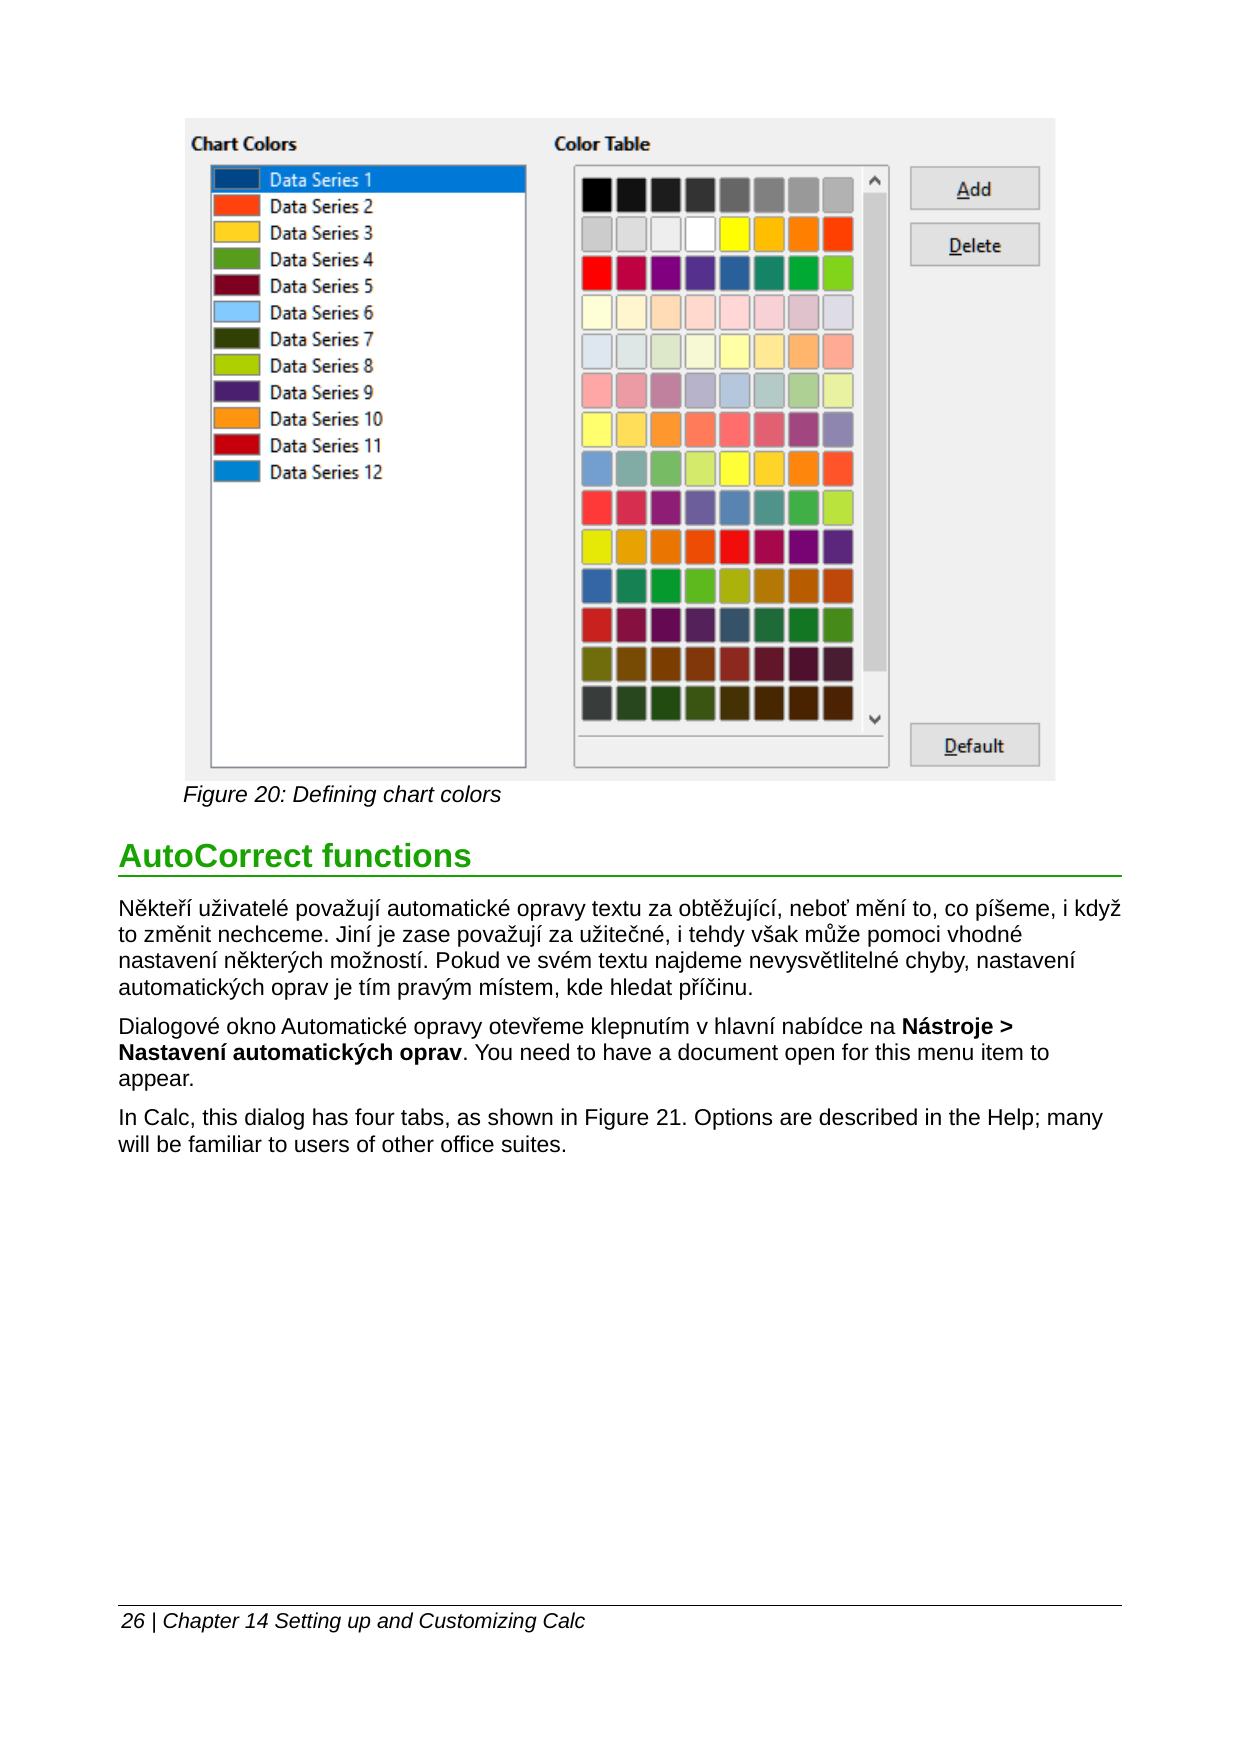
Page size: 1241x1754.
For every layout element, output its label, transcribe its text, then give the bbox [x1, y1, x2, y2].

subtitle AutoCorrect functions [118, 837, 1122, 875]
text Dialogové okno Automatické opravy otevřeme klepnutím v hlavní nabídce na Nástroje > Nastavení automatických oprav. You need to have a document open for this menu item to appear. [118, 1013, 1122, 1092]
text In Calc, this dialog has four tabs, as shown in Figure 21. Options are described in the Help; many will be familiar to users of other office suites. [118, 1104, 1122, 1157]
text Někteří uživatelé považují automatické opravy textu za obtěžující, neboť mění to, co píšeme, i když to změnit nechceme. Jiní je zase považují za užitečné, i tehdy však může pomoci vhodné nastavení některých možností. Pokud ve svém textu najdeme nevysvětlitelné chyby, nastavení automatických oprav je tím pravým místem, kde hledat příčinu. [118, 895, 1122, 1000]
picture [184, 118, 1056, 781]
text Figure 20: Defining chart colors [183, 118, 1057, 807]
